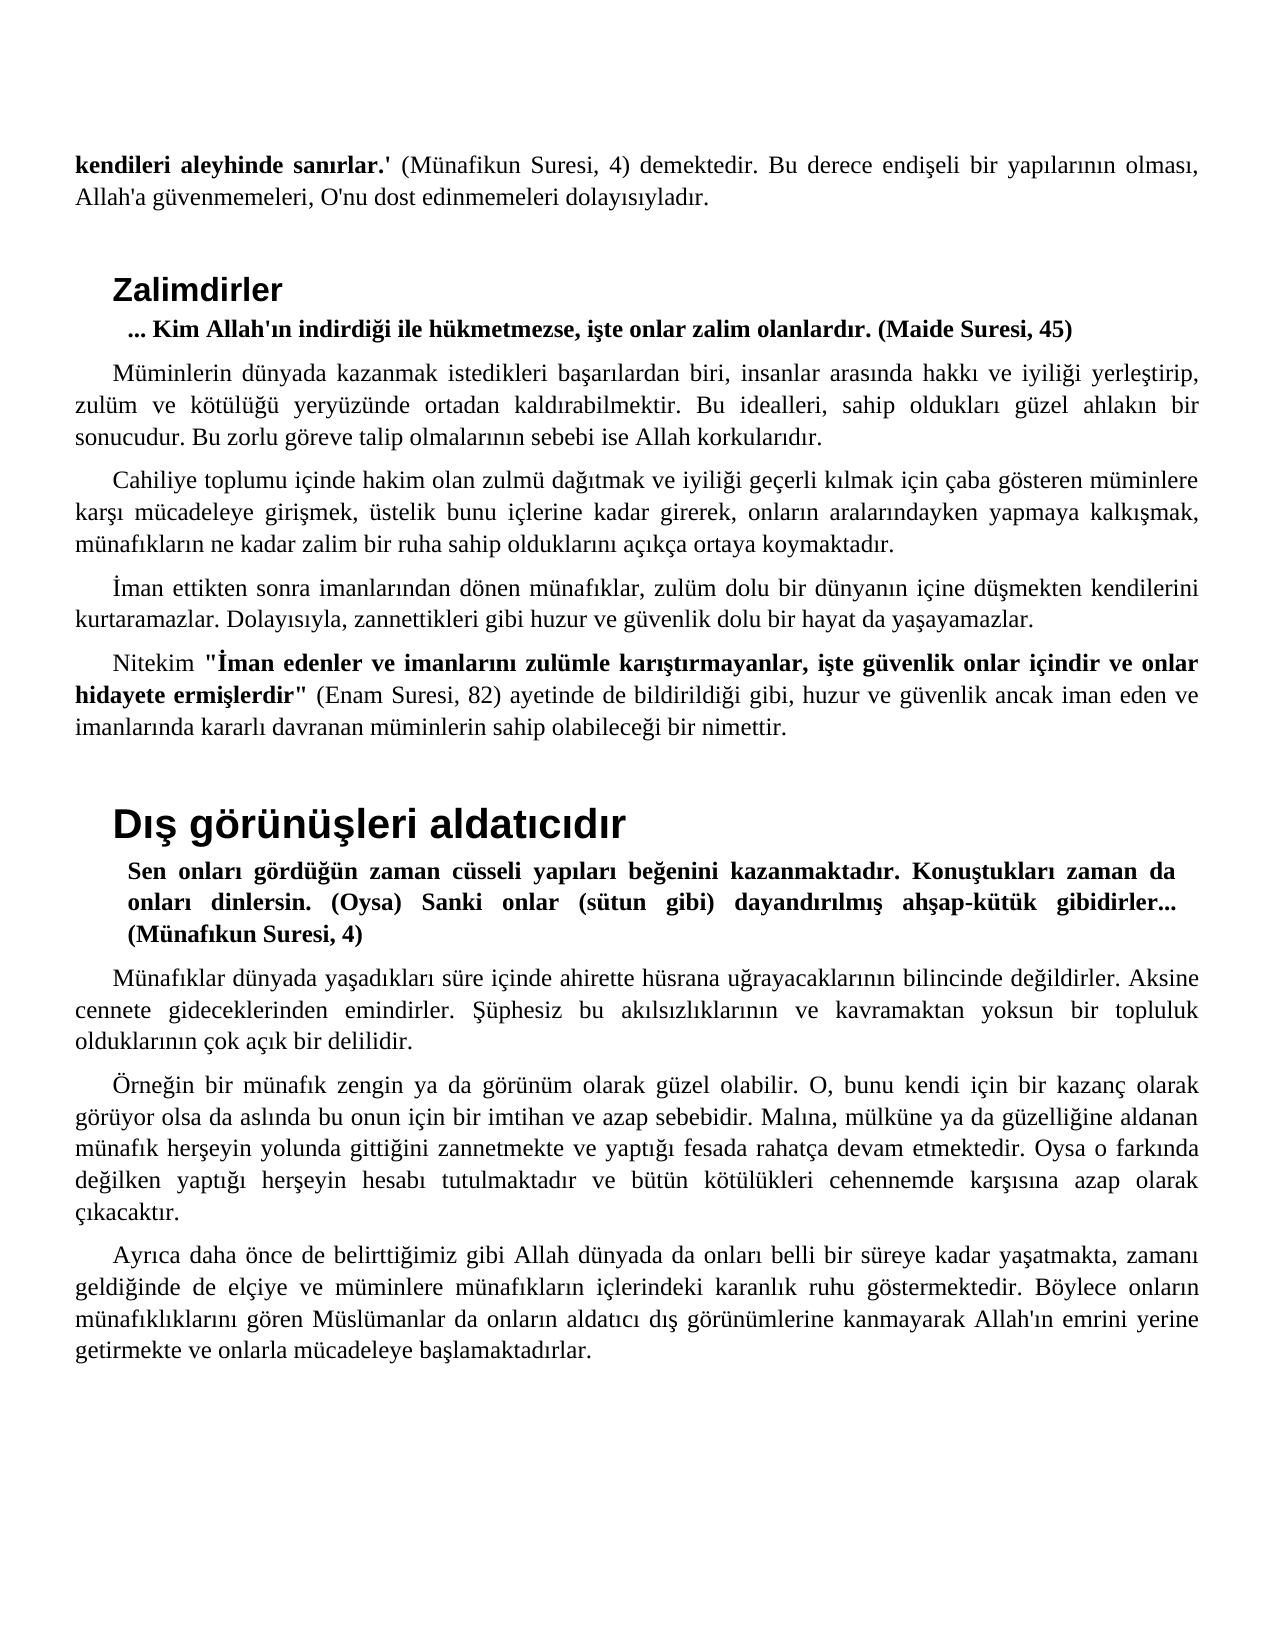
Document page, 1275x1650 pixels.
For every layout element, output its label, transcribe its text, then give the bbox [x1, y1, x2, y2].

subtitle Zalimdirler [112, 270, 1200, 308]
subtitle Dış görünüşleri aldatıcıdır [112, 800, 1200, 848]
text Sen onları gördüğün zaman cüsseli yapıları beğenini kazanmaktadır. Konuştukları zaman da onları dinlersin. (Oysa) Sanki onlar (sütun gibi) dayandırılmış ahşap-kütük gibidirler... (Münafıkun Suresi, 4) [127, 856, 1177, 948]
text Ayrıca daha önce de belirttiğimiz gibi Allah dünyada da onları belli bir süreye kadar yaşatmakta, zamanı geldiğinde de elçiye ve müminlere münafıkların içlerindeki karanlık ruhu göstermektedir. Böylece onların münafıklıklarını gören Müslümanlar da onların aldatıcı dış görünümlerine kanmayarak Allah'ın emrini yerine getirmekte ve onlarla mücadeleye başlamaktadırlar. [75, 1241, 1200, 1364]
text İman ettikten sonra imanlarından dönen münafıklar, zulüm dolu bir dünyanın içine düşmekten kendilerini kurtaramazlar. Dolayısıyla, zannettikleri gibi huzur ve güvenlik dolu bir hayat da yaşayamazlar. [75, 573, 1200, 633]
text ... Kim Allah'ın indirdiği ile hükmetmezse, işte onlar zalim olanlardır. (Maide Suresi, 45) [127, 314, 1177, 343]
text kendileri aleyhinde sanırlar.' (Münafikun Suresi, 4) demektedir. Bu derece endişeli bir yapılarının olması, Allah'a güvenmemeleri, O'nu dost edinmemeleri dolayısıyladır. [75, 150, 1200, 210]
text Müminlerin dünyada kazanmak istedikleri başarılardan biri, insanlar arasında hakkı ve iyiliği yerleştirip, zulüm ve kötülüğü yeryüzünde ortadan kaldırabilmektir. Bu idealleri, sahip oldukları güzel ahlakın bir sonucudur. Bu zorlu göreve talip olmalarının sebebi ise Allah korkularıdır. [75, 358, 1200, 450]
text Nitekim "İman edenler ve imanlarını zulümle karıştırmayanlar, işte güvenlik onlar içindir ve onlar hidayete ermişlerdir" (Enam Suresi, 82) ayetinde de bildirildiği gibi, huzur ve güvenlik ancak iman eden ve imanlarında kararlı davranan müminlerin sahip olabileceği bir nimettir. [75, 648, 1200, 740]
text Münafıklar dünyada yaşadıkları süre içinde ahirette hüsrana uğrayacaklarının bilincinde değildirler. Aksine cennete gideceklerinden emindirler. Şüphesiz bu akılsızlıklarının ve kavramaktan yoksun bir topluluk olduklarının çok açık bir delilidir. [75, 963, 1200, 1055]
text Örneğin bir münafık zengin ya da görünüm olarak güzel olabilir. O, bunu kendi için bir kazanç olarak görüyor olsa da aslında bu onun için bir imtihan ve azap sebebidir. Malına, mülküne ya da güzelliğine aldanan münafık herşeyin yolunda gittiğini zannetmekte ve yaptığı fesada rahatça devam etmektedir. Oysa o farkında değilken yaptığı herşeyin hesabı tutulmaktadır ve bütün kötülükleri cehennemde karşısına azap olarak çıkacaktır. [75, 1070, 1200, 1225]
text Cahiliye toplumu içinde hakim olan zulmü dağıtmak ve iyiliği geçerli kılmak için çaba gösteren müminlere karşı mücadeleye girişmek, üstelik bunu içlerine kadar girerek, onların aralarındayken yapmaya kalkışmak, münafıkların ne kadar zalim bir ruha sahip olduklarını açıkça ortaya koymaktadır. [75, 466, 1200, 557]
